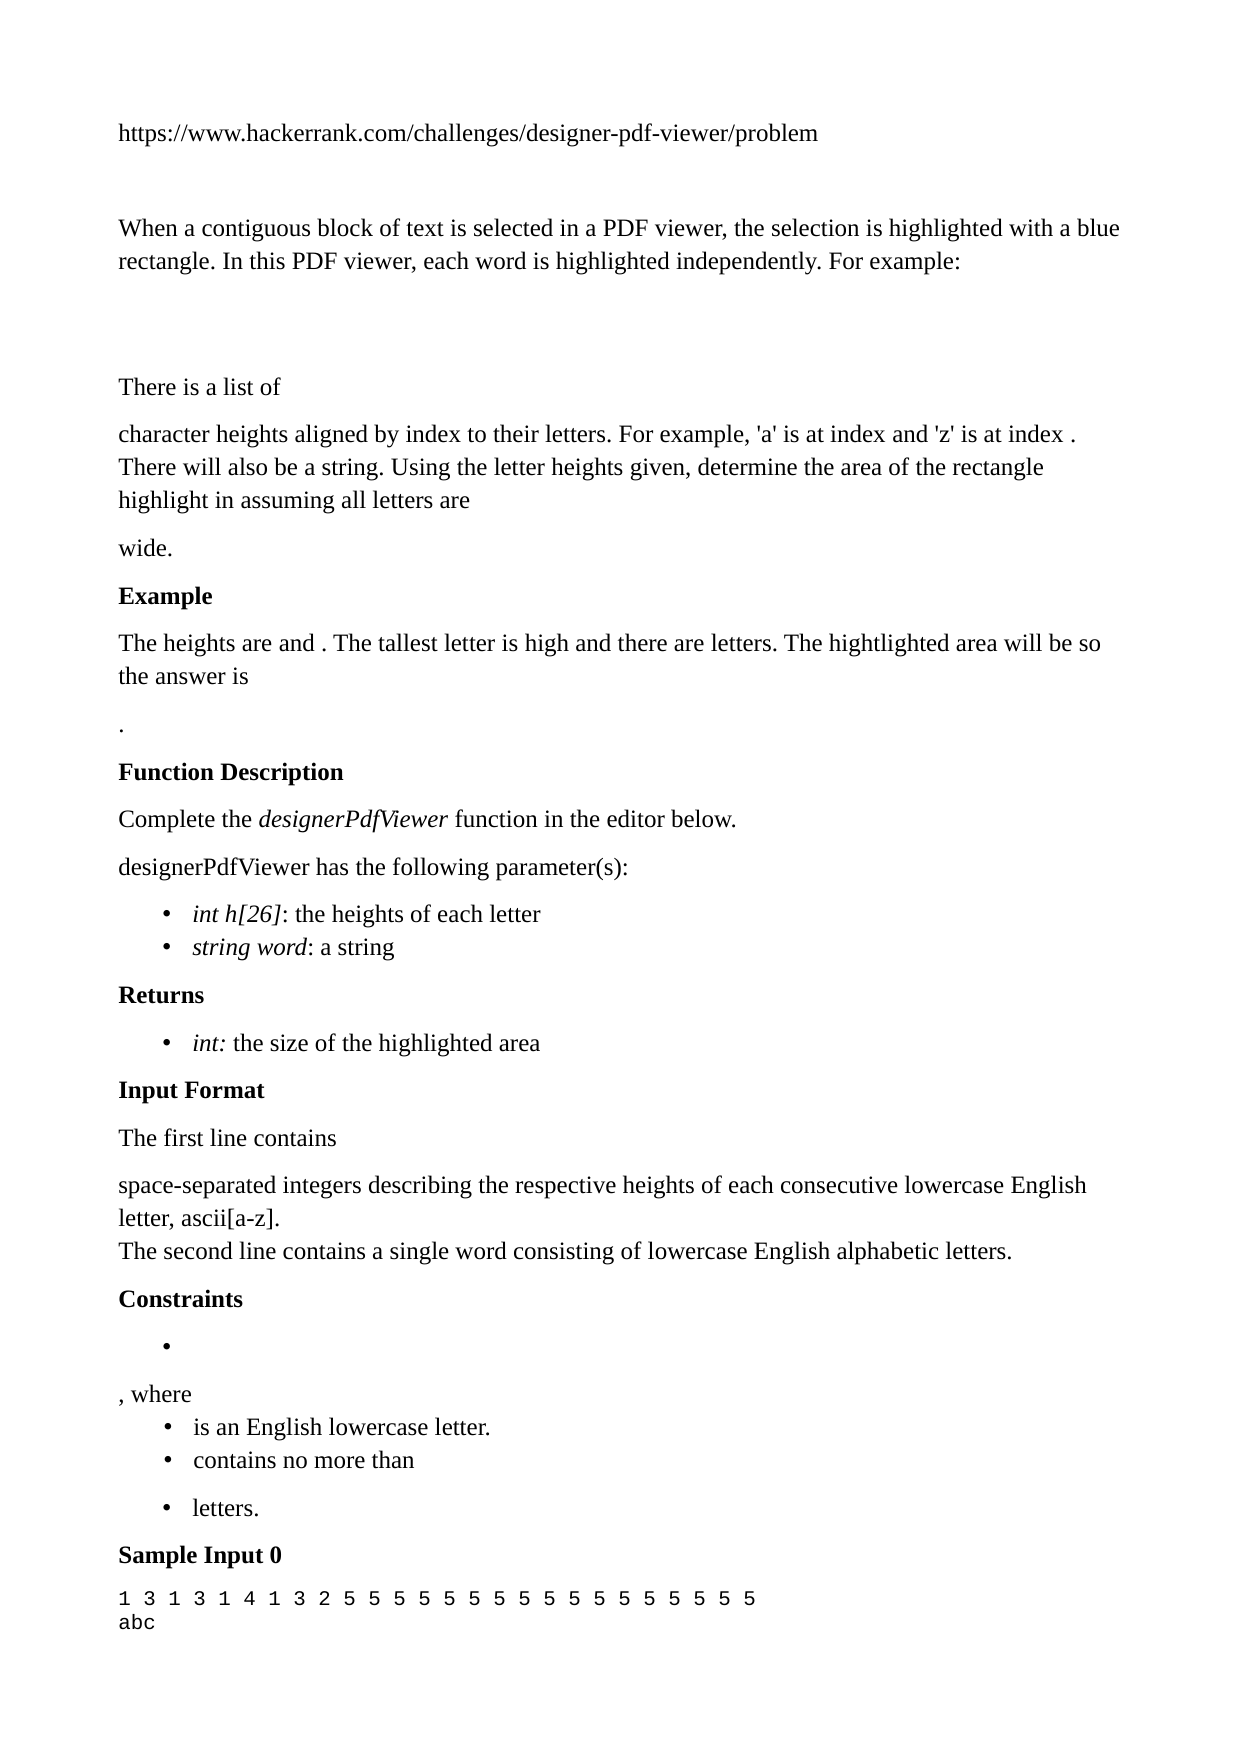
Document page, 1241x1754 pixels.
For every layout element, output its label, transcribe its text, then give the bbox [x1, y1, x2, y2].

text space-separated integers describing the respective heights of each consecutive lowercase English letter, ascii[a-z]. The second line contains a single word consisting of lowercase English alphabetic letters. [118, 1170, 1122, 1265]
list int: the size of the highlighted area [162, 1028, 1122, 1056]
text Complete the designerPdfViewer function in the editor below. [118, 804, 1122, 833]
list string word: a string [162, 932, 1122, 961]
list int h[26]: the heights of each letter [162, 899, 1122, 928]
text There is a list of [118, 372, 1122, 401]
text designerPdfViewer has the following parameter(s): [118, 852, 1122, 881]
list is an English lowercase letter. [164, 1412, 1122, 1441]
list contains no more than [164, 1445, 1122, 1474]
text The heights are and . The tallest letter is high and there are letters. The hightlighted area will be so the answer is [118, 628, 1122, 690]
text 1 3 1 3 1 4 1 3 2 5 5 5 5 5 5 5 5 5 5 5 5 5 5 5 5 5 [118, 1588, 1122, 1612]
text wide. [118, 533, 1122, 562]
text Input Format [118, 1075, 1122, 1104]
text . [118, 709, 1122, 738]
text Returns [118, 980, 1122, 1009]
text The first line contains [118, 1123, 1122, 1152]
text When a contiguous block of text is selected in a PDF viewer, the selection is highlighted with a blue rectangle. In this PDF viewer, each word is highlighted independently. For example: [118, 213, 1122, 275]
text https://www.hackerrank.com/challenges/designer-pdf-viewer/problem [118, 118, 1122, 147]
text character heights aligned by index to their letters. For example, 'a' is at index and 'z' is at index . There will also be a string. Using the letter heights given, determine the area of the rectangle highlight in assuming all letters are [118, 419, 1122, 514]
text Example [118, 581, 1122, 609]
text abc [118, 1612, 1122, 1635]
text , where [118, 1379, 1122, 1408]
list letters. [162, 1493, 1122, 1522]
text Function Description [118, 757, 1122, 785]
text Constraints [118, 1284, 1122, 1313]
text Sample Input 0 [118, 1541, 1122, 1569]
